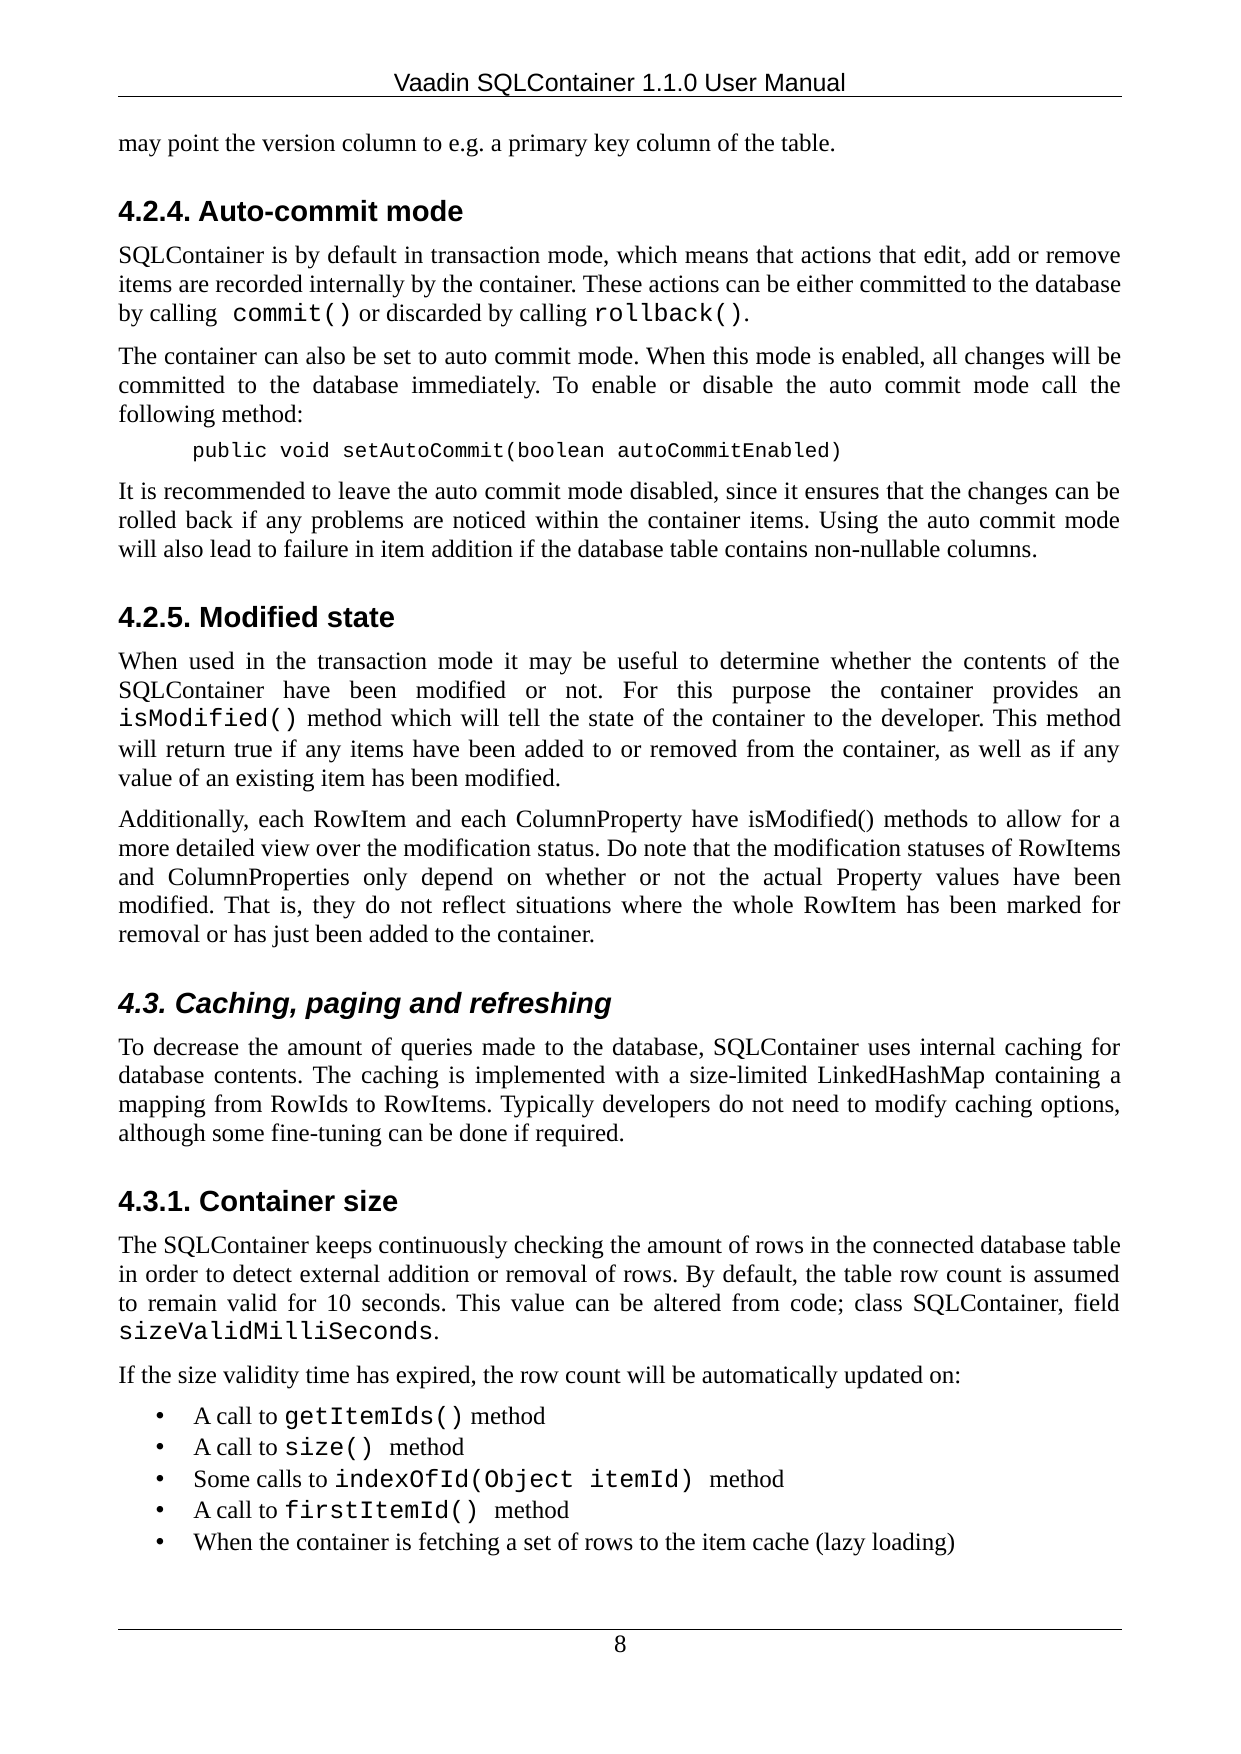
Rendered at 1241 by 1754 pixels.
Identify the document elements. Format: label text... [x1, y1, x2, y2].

subtitle 4.3.1. Container size [118, 1184, 1122, 1218]
text public void setAutoCommit(boolean autoCommitEnabled) [118, 440, 1122, 464]
text If the size validity time has expired, the row count will be automatically updated on: [118, 1360, 1122, 1388]
subtitle 4.3. Caching, paging and refreshing [118, 986, 1122, 1019]
text It is recommended to leave the auto commit mode disabled, since it ensures that the changes can be rolled back if any problems are noticed within the container items. Using the auto commit mode will also lead to failure in item addition if the database table contains non-nullable columns. [118, 476, 1122, 562]
subtitle 4.2.4. Auto-commit mode [118, 194, 1122, 228]
text Additionally, each RowItem and each ColumnProperty have isModified() methods to allow for a more detailed view over the modification status. Do note that the modification statuses of RowItems and ColumnProperties only depend on whether or not the actual Property values have been modified. That is, they do not reflect situations where the whole RowItem has been marked for removal or has just been added to the container. [118, 804, 1122, 948]
list A call to getItemIds() method [156, 1401, 1122, 1432]
text The container can also be set to auto commit mode. When this mode is enabled, all changes will be committed to the database immediately. To enable or disable the auto commit mode call the following method: [118, 341, 1122, 428]
subtitle 4.2.5. Modified state [118, 600, 1122, 633]
list A call to size() method [156, 1432, 1122, 1463]
text To decrease the amount of queries made to the database, SQLContainer uses internal caching for database contents. The caching is implemented with a size-limited LinkedHashMap containing a mapping from RowIds to RowItems. Typically developers do not need to modify caching options, although some fine-tuning can be done if required. [118, 1032, 1122, 1147]
list A call to firstItemId() method [156, 1495, 1122, 1526]
list Some calls to indexOfId(Object itemId) method [156, 1464, 1122, 1495]
text The SQLContainer keeps continuously checking the amount of rows in the connected database table in order to detect external addition or removal of rows. By default, the table row count is assumed to remain valid for 10 seconds. This value can be altered from code; class SQLContainer, field sizeValidMilliSeconds. [118, 1230, 1122, 1347]
list When the container is fetching a set of rows to the item cache (lazy loading) [156, 1527, 1122, 1556]
text When used in the transaction mode it may be useful to determine whether the contents of the SQLContainer have been modified or not. For this purpose the container provides an isModified() method which will tell the state of the container to the developer. This method will return true if any items have been added to or removed from the container, as well as if any value of an existing item has been modified. [118, 646, 1122, 792]
text SQLContainer is by default in transaction mode, which means that actions that edit, add or remove items are recorded internally by the container. These actions can be either committed to the database by calling commit() or discarded by calling rollback(). [118, 241, 1122, 329]
text may point the version column to e.g. a primary key column of the table. [118, 128, 1122, 157]
